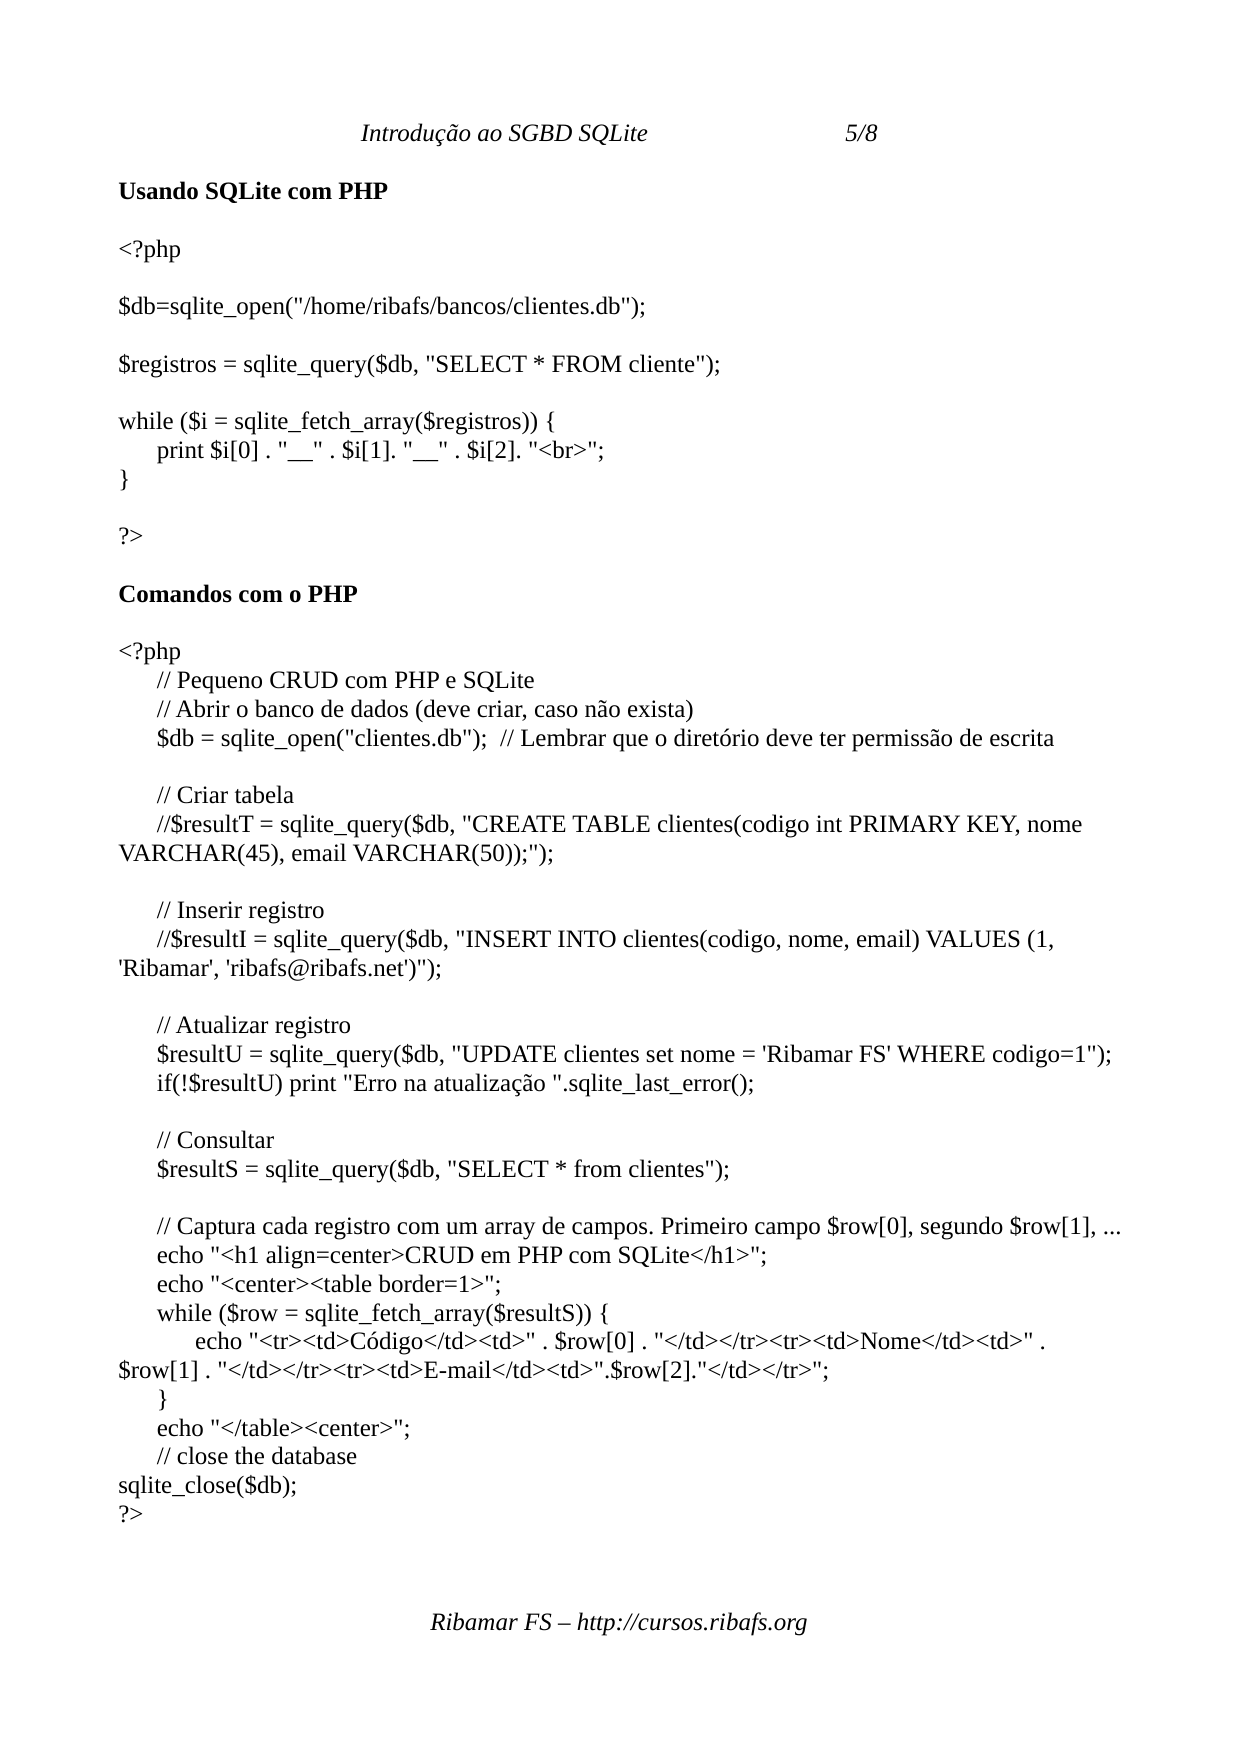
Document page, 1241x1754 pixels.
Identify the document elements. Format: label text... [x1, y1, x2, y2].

text <?php [118, 636, 1122, 665]
text Comandos com o PHP [118, 579, 1122, 608]
text <?php [118, 234, 1122, 263]
text //$resultI = sqlite_query($db, "INSERT INTO clientes(codigo, nome, email) VALUES (1, 'Ribamar', 'ribafs@ribafs.net')"); [118, 924, 1122, 981]
text ?> [118, 521, 1122, 550]
text } [118, 464, 1122, 493]
text $db=sqlite_open("/home/ribafs/bancos/clientes.db"); [118, 291, 1122, 320]
text if(!$resultU) print "Erro na atualização ".sqlite_last_error(); [118, 1068, 1122, 1096]
text print $i[0] . "__" . $i[1]. "__" . $i[2]. "<br>"; [118, 435, 1122, 464]
text echo "<tr><td>Código</td><td>" . $row[0] . "</td></tr><tr><td>Nome</td><td>" . $row[1] . "</td></tr><tr><td>E-mail</td><td>".$row[2]."</td></tr>"; [118, 1326, 1122, 1384]
text Usando SQLite com PHP [118, 176, 1122, 205]
text $resultS = sqlite_query($db, "SELECT * from clientes"); [118, 1154, 1122, 1183]
text $resultU = sqlite_query($db, "UPDATE clientes set nome = 'Ribamar FS' WHERE codigo=1"); [118, 1039, 1122, 1068]
text // Atualizar registro [118, 1010, 1122, 1039]
text $db = sqlite_open("clientes.db"); // Lembrar que o diretório deve ter permissão de escrita [118, 723, 1122, 751]
text // Abrir o banco de dados (deve criar, caso não exista) [118, 694, 1122, 723]
text // Captura cada registro com um array de campos. Primeiro campo $row[0], segundo $row[1], ... [118, 1211, 1122, 1240]
text // close the database [118, 1441, 1122, 1470]
text $registros = sqlite_query($db, "SELECT * FROM cliente"); [118, 349, 1122, 378]
text sqlite_close($db); [118, 1470, 1122, 1499]
text echo "<h1 align=center>CRUD em PHP com SQLite</h1>"; [118, 1240, 1122, 1269]
text // Inserir registro [118, 895, 1122, 924]
text echo "</table><center>"; [118, 1413, 1122, 1441]
text echo "<center><table border=1>"; [118, 1269, 1122, 1298]
text while ($i = sqlite_fetch_array($registros)) { [118, 406, 1122, 435]
text } [118, 1384, 1122, 1413]
text //$resultT = sqlite_query($db, "CREATE TABLE clientes(codigo int PRIMARY KEY, nome VARCHAR(45), email VARCHAR(50));"); [118, 809, 1122, 866]
text // Consultar [118, 1125, 1122, 1154]
text // Pequeno CRUD com PHP e SQLite [118, 665, 1122, 694]
text while ($row = sqlite_fetch_array($resultS)) { [118, 1298, 1122, 1326]
text ?> [118, 1499, 1122, 1528]
text // Criar tabela [118, 780, 1122, 809]
